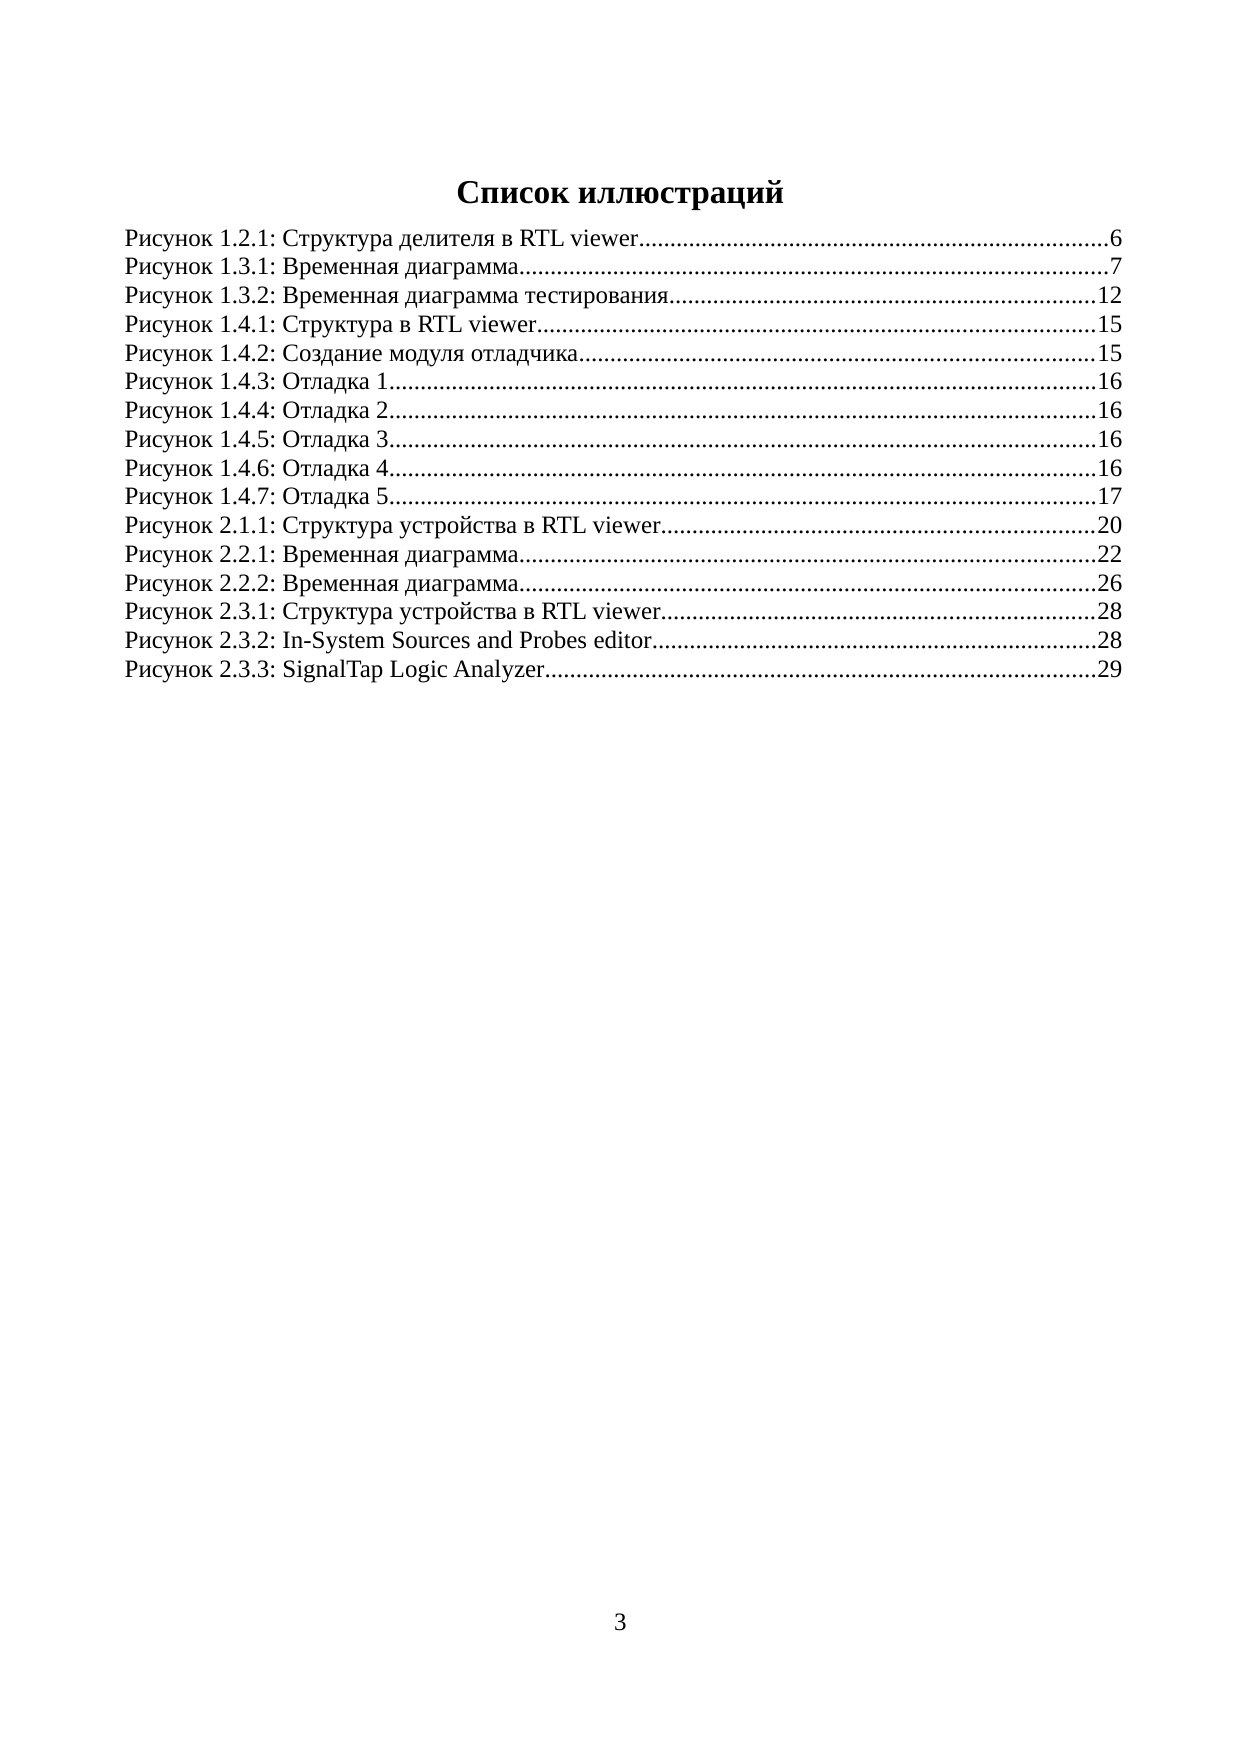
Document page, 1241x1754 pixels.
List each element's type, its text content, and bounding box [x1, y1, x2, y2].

text Рисунок 1.4.5: Отладка 3 16 [118, 424, 1122, 453]
text Рисунок 1.4.2: Создание модуля отладчика 15 [118, 338, 1122, 366]
text Рисунок 1.4.6: Отладка 4 16 [118, 453, 1122, 481]
text Рисунок 2.2.1: Временная диаграмма 22 [118, 539, 1122, 568]
text Рисунок 1.3.1: Временная диаграмма 7 [118, 251, 1122, 280]
text Рисунок 2.1.1: Структура устройства в RTL viewer 20 [118, 510, 1122, 539]
text Рисунок 1.4.4: Отладка 2 16 [118, 395, 1122, 424]
text Рисунок 2.3.3: SignalTap Logic Analyzer 29 [118, 654, 1122, 683]
text Рисунок 2.3.2: In-System Sources and Probes editor 28 [118, 625, 1122, 654]
text Рисунок 1.4.7: Отладка 5 17 [118, 481, 1122, 510]
text Рисунок 1.4.1: Структура в RTL viewer 15 [118, 309, 1122, 338]
subtitle Список иллюстраций [118, 172, 1122, 210]
text Рисунок 1.4.3: Отладка 1 16 [118, 366, 1122, 395]
text Рисунок 1.3.2: Временная диаграмма тестирования 12 [118, 280, 1122, 309]
text Рисунок 2.3.1: Структура устройства в RTL viewer 28 [118, 596, 1122, 625]
text Рисунок 2.2.2: Временная диаграмма 26 [118, 568, 1122, 596]
text Рисунок 1.2.1: Структура делителя в RTL viewer 6 [118, 223, 1122, 251]
